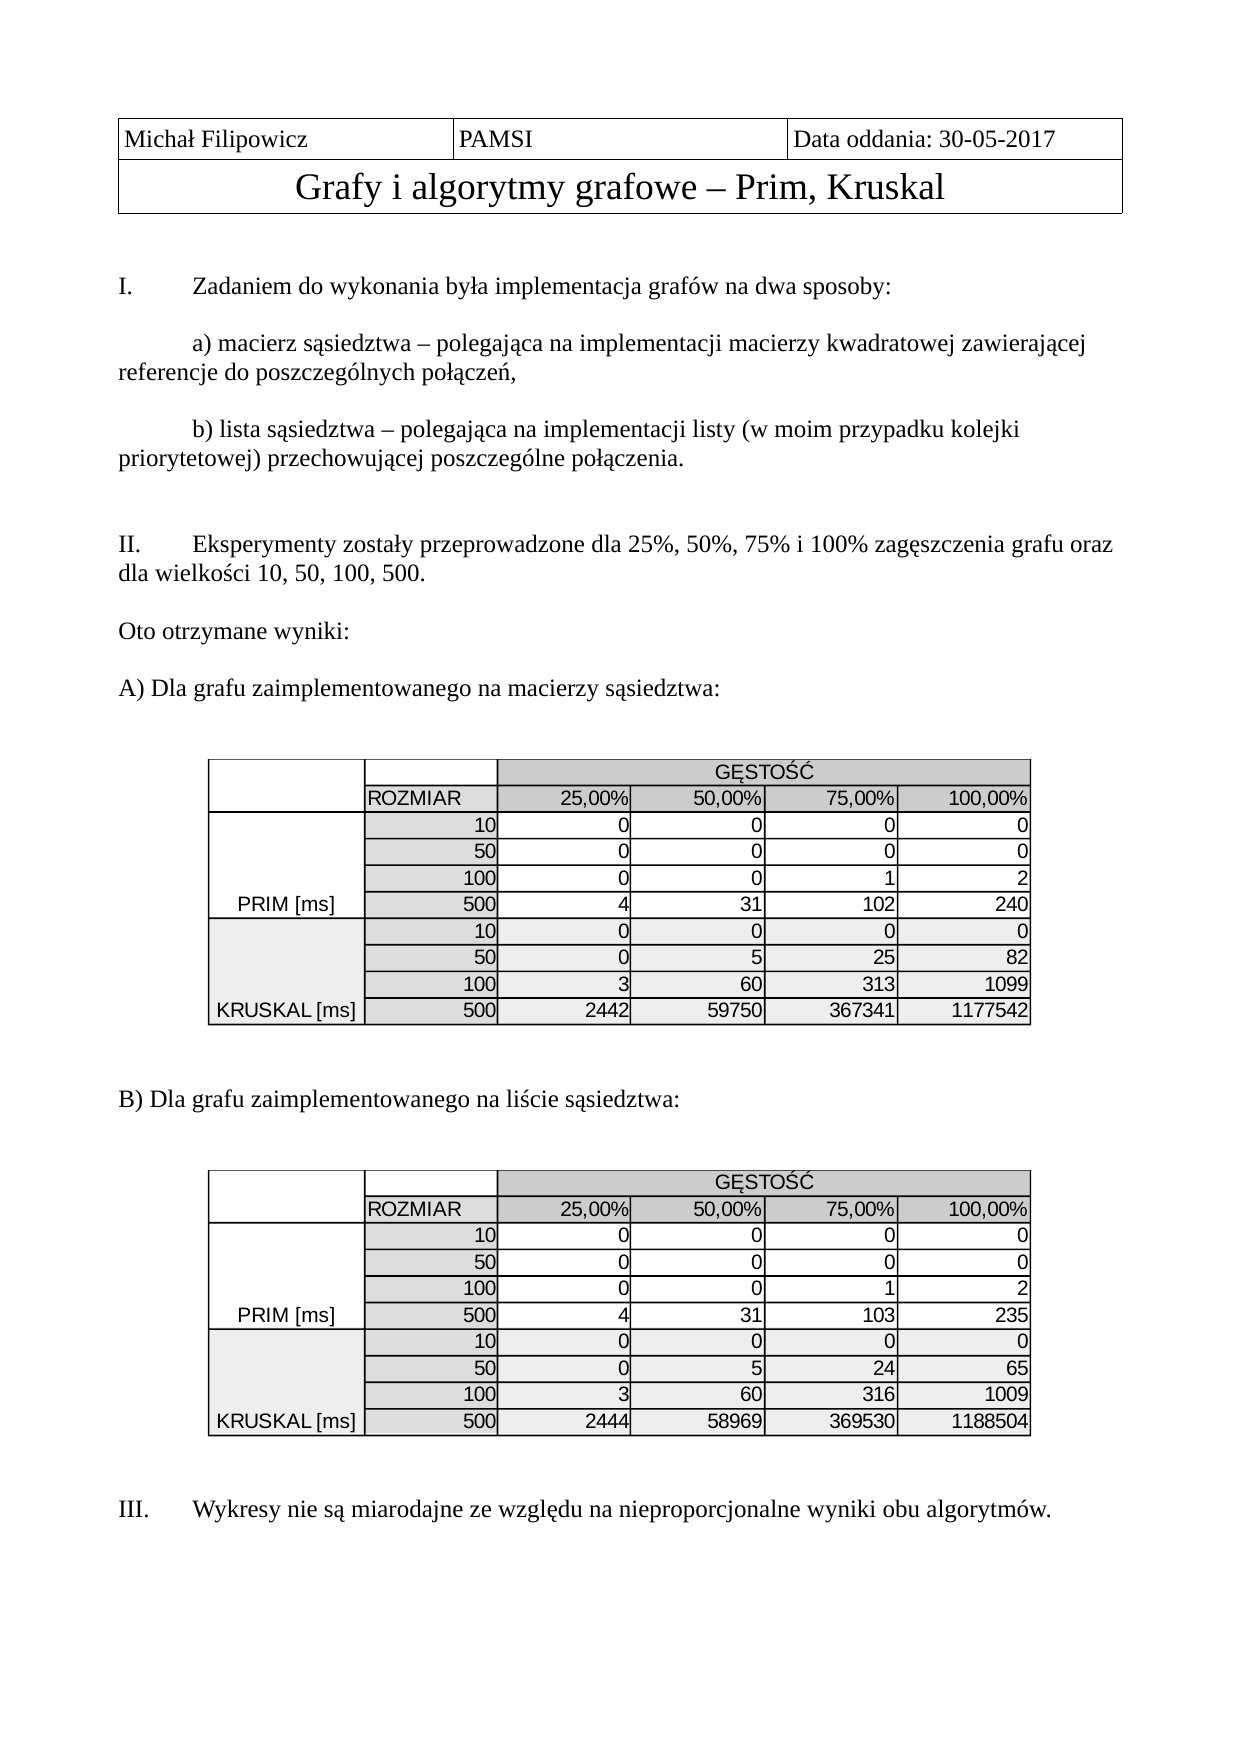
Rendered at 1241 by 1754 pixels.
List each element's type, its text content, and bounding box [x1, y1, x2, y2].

text a) macierz sąsiedztwa – polegająca na implementacji macierzy kwadratowej zawierającej referencje do poszczególnych połączeń, [118, 328, 1122, 386]
text III. Wykresy nie są miarodajne ze względu na nieproporcjonalne wyniki obu algorytmów. [118, 1494, 1122, 1523]
table_header PAMSI [454, 119, 787, 158]
table_header Michał Filipowicz [119, 119, 453, 158]
text Oto otrzymane wyniki: [118, 616, 1122, 644]
text b) lista sąsiedztwa – polegająca na implementacji listy (w moim przypadku kolejki priorytetowej) przechowującej poszczególne połączenia. [118, 414, 1122, 472]
text A) Dla grafu zaimplementowanego na macierzy sąsiedztwa: [118, 673, 1122, 702]
table_header Data oddania: 30-05-2017 [788, 119, 1122, 158]
text II. Eksperymenty zostały przeprowadzone dla 25%, 50%, 75% i 100% zagęszczenia grafu oraz dla wielkości 10, 50, 100, 500. [118, 529, 1122, 587]
table_cell Grafy i algorytmy grafowe – Prim, Kruskal [119, 160, 1122, 213]
text I. Zadaniem do wykonania była implementacja grafów na dwa sposoby: [118, 271, 1122, 299]
text B) Dla grafu zaimplementowanego na liście sąsiedztwa: [118, 1084, 1122, 1112]
